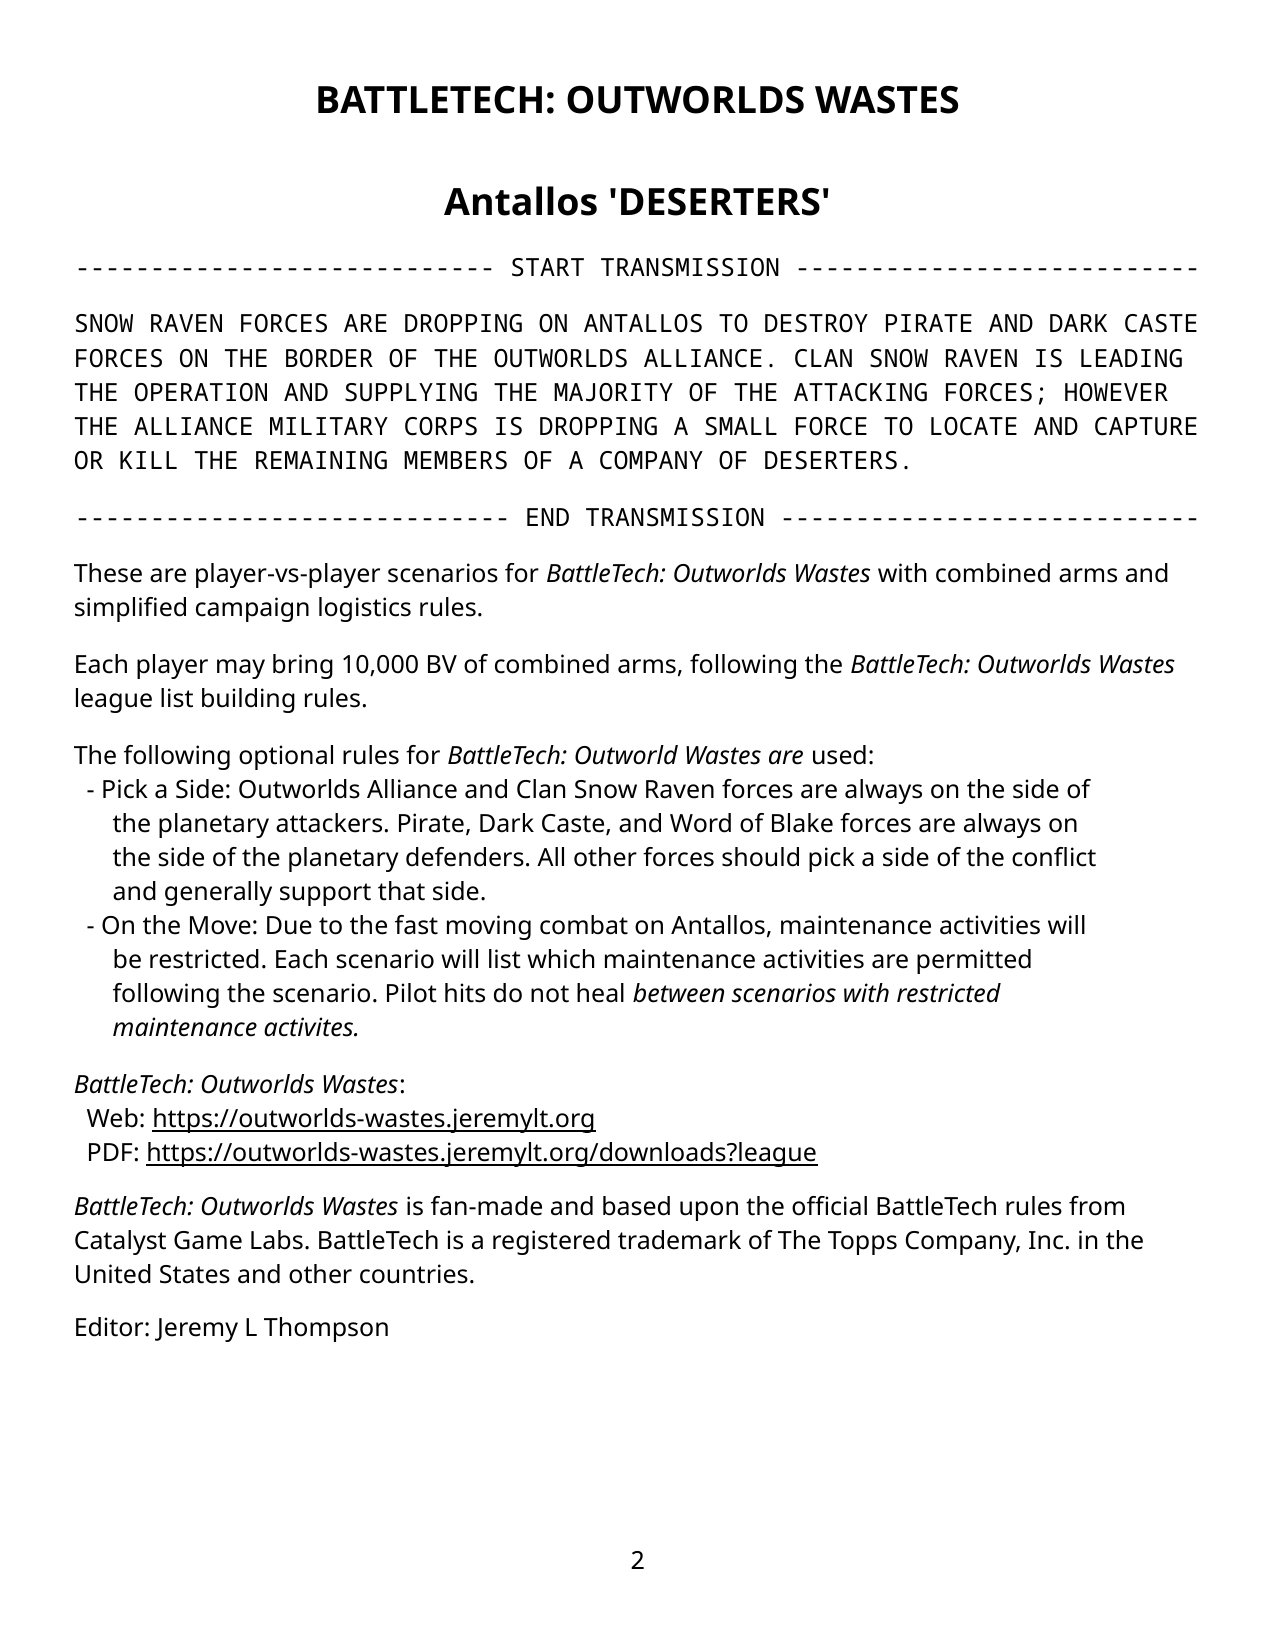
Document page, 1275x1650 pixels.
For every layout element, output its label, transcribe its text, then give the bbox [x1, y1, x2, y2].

text the planetary attackers. Pirate, Dark Caste, and Word of Blake forces are always on [73, 806, 1201, 840]
subtitle Antallos 'DESERTERS' [73, 124, 1201, 227]
text SNOW RAVEN FORCES ARE DROPPING ON ANTALLOS TO DESTROY PIRATE AND DARK CASTE FORCES ON THE BORDER OF THE OUTWORLDS ALLIANCE. CLAN SNOW RAVEN IS LEADING THE OPERATION AND SUPPLYING THE MAJORITY OF THE ATTACKING FORCES; HOWEVER THE ALLIANCE MILITARY CORPS IS DROPPING A SMALL FORCE TO LOCATE AND CAPTURE OR KILL THE REMAINING MEMBERS OF A COMPANY OF DESERTERS. [73, 283, 1201, 476]
text BATTLETECH: OUTWORLDS WASTES [73, 73, 1201, 124]
text maintenance activites. [73, 1010, 1201, 1044]
text be restricted. Each scenario will list which maintenance activities are permitted [73, 942, 1201, 976]
text ----------------------------- END TRANSMISSION ---------------------------- [73, 476, 1201, 533]
text - Pick a Side: Outworlds Alliance and Clan Snow Raven forces are always on the side of [73, 772, 1201, 806]
text Each player may bring 10,000 BV of combined arms, following the BattleTech: Outworlds Wastes league list building rules. [73, 647, 1201, 715]
text the side of the planetary defenders. All other forces should pick a side of the conflict [73, 840, 1201, 874]
text Web: https://outworlds-wastes.jeremylt.org [73, 1101, 1201, 1135]
text The following optional rules for BattleTech: Outworld Wastes are used: [73, 738, 1201, 772]
text Editor: Jeremy L Thompson [73, 1309, 1201, 1344]
text BattleTech: Outworlds Wastes: [73, 1067, 1201, 1101]
text and generally support that side. [73, 874, 1201, 908]
text These are player-vs-player scenarios for BattleTech: Outworlds Wastes with combined arms and simplified campaign logistics rules. [73, 556, 1201, 624]
text PDF: https://outworlds-wastes.jeremylt.org/downloads?league [73, 1135, 1201, 1169]
text BattleTech: Outworlds Wastes is fan-made and based upon the official BattleTech rules from Catalyst Game Labs. BattleTech is a registered trademark of The Topps Company, Inc. in the United States and other countries. [73, 1188, 1201, 1290]
text - On the Move: Due to the fast moving combat on Antallos, maintenance activities will [73, 908, 1201, 942]
text ---------------------------- START TRANSMISSION --------------------------- [73, 249, 1201, 283]
text following the scenario. Pilot hits do not heal between scenarios with restricted [73, 976, 1201, 1010]
